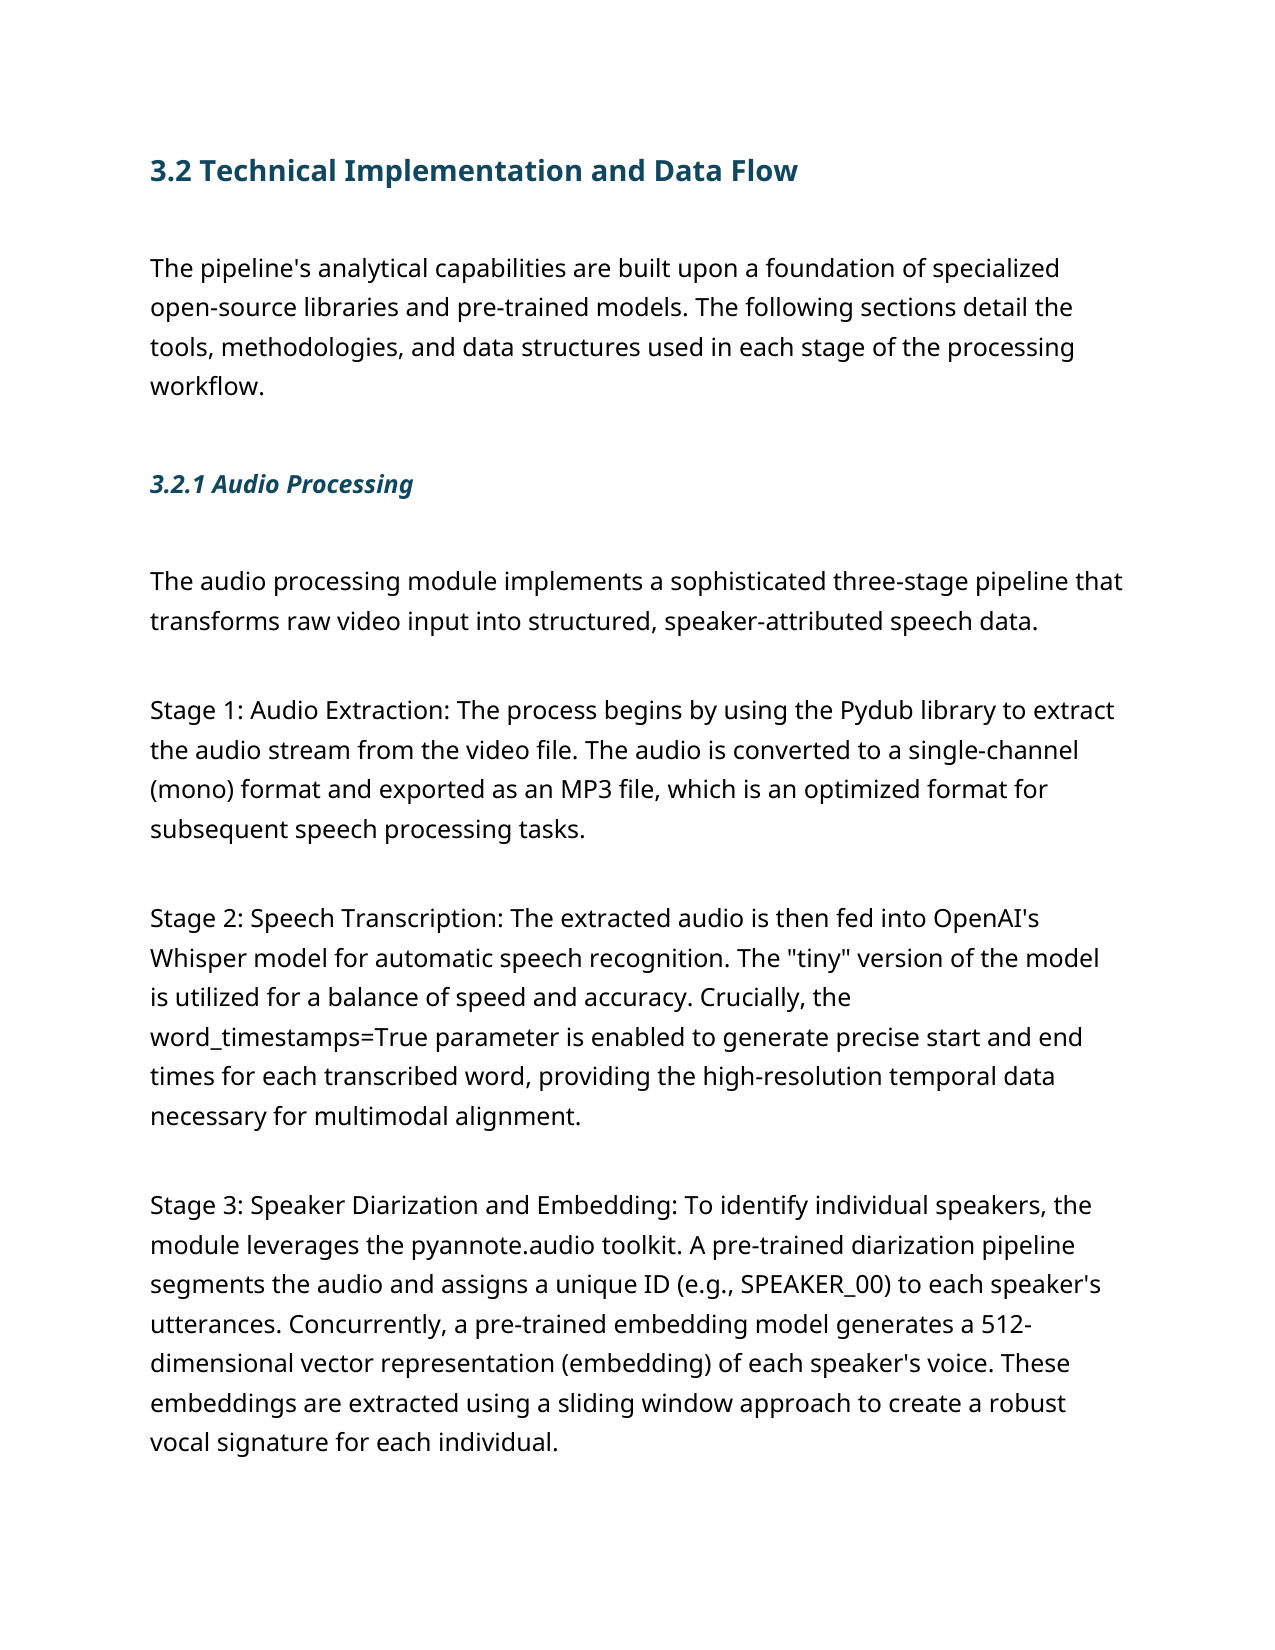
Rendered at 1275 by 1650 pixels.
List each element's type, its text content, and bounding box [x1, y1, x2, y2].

text The pipeline's analytical capabilities are built upon a foundation of specialized open-source libraries and pre-trained models. The following sections detail the tools, methodologies, and data structures used in each stage of the processing workflow. [150, 250, 1125, 403]
text The audio processing module implements a sophisticated three-stage pipeline that transforms raw video input into structured, speaker-attributed speech data. [150, 564, 1125, 638]
text Stage 1: Audio Extraction: The process begins by using the Pydub library to extract the audio stream from the video file. The audio is converted to a single-channel (mono) format and exported as an MP3 file, which is an optimized format for subsequent speech processing tasks. [150, 693, 1125, 846]
text Stage 2: Speech Transcription: The extracted audio is then fed into OpenAI's Whisper model for automatic speech recognition. The "tiny" version of the model is utilized for a balance of speed and accuracy. Crucially, the word_timestamps=True parameter is enabled to generate precise start and end times for each transcribed word, providing the high-resolution temporal data necessary for multimodal alignment. [150, 901, 1125, 1132]
subtitle 3.2.1 Audio Processing [150, 466, 1125, 500]
subtitle 3.2 Technical Implementation and Data Flow [150, 150, 1125, 190]
text Stage 3: Speaker Diarization and Embedding: To identify individual speakers, the module leverages the pyannote.audio toolkit. A pre-trained diarization pipeline segments the audio and assigns a unique ID (e.g., SPEAKER_00) to each speaker's utterances. Concurrently, a pre-trained embedding model generates a 512-dimensional vector representation (embedding) of each speaker's voice. These embeddings are extracted using a sliding window approach to create a robust vocal signature for each individual. [150, 1188, 1125, 1459]
